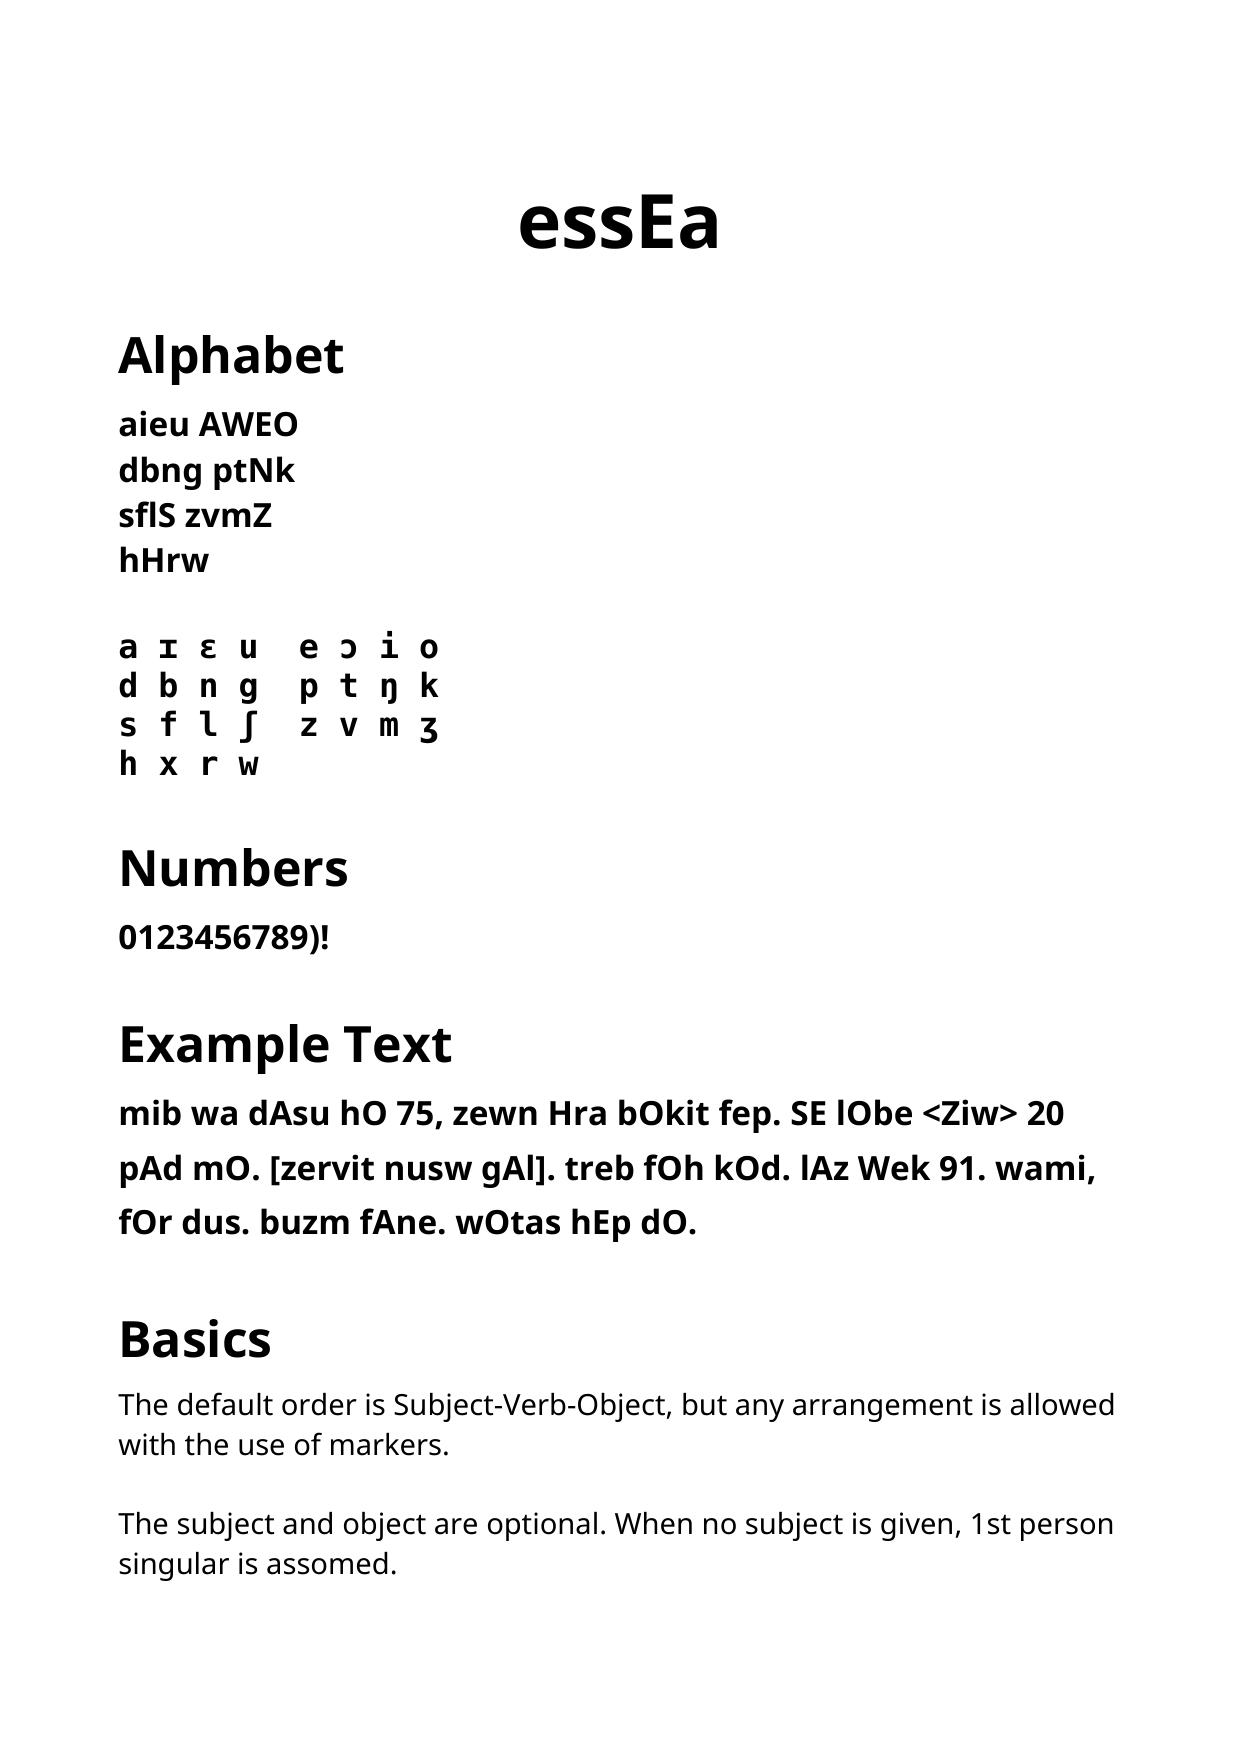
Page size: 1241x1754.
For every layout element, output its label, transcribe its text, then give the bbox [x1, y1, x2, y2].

title essEa [118, 168, 1122, 270]
text hHrw [118, 537, 1122, 583]
text sflS zvmZ [118, 492, 1122, 537]
text h x r w [118, 744, 1122, 783]
text s f l ʃ z v m ʒ [118, 706, 1122, 744]
text The subject and object are optional. When no subject is given, 1st person singular is assomed. [118, 1503, 1122, 1583]
subtitle Numbers [118, 833, 1122, 902]
subtitle Alphabet [118, 320, 1122, 388]
text The default order is Subject-Verb-Object, but any arrangement is allowed with the use of markers. [118, 1384, 1122, 1463]
text d b n g p t ŋ k [118, 667, 1122, 706]
text mib wa dAsu hO 75, zewn Hra bOkit fep. SE lObe <Ziw> 20 pAd mO. [zervit nusw gAl]. treb fOh kOd. lAz Wek 91. wami, fOr dus. buzm fAne. wOtas hEp dO. [118, 1090, 1122, 1244]
subtitle Basics [118, 1303, 1122, 1372]
text dbng ptNk [118, 446, 1122, 492]
subtitle Example Text [118, 1009, 1122, 1078]
text aieu AWEO [118, 401, 1122, 446]
text a ɪ ɛ u e ɔ i o [118, 628, 1122, 667]
text 0123456789)! [118, 914, 1122, 959]
